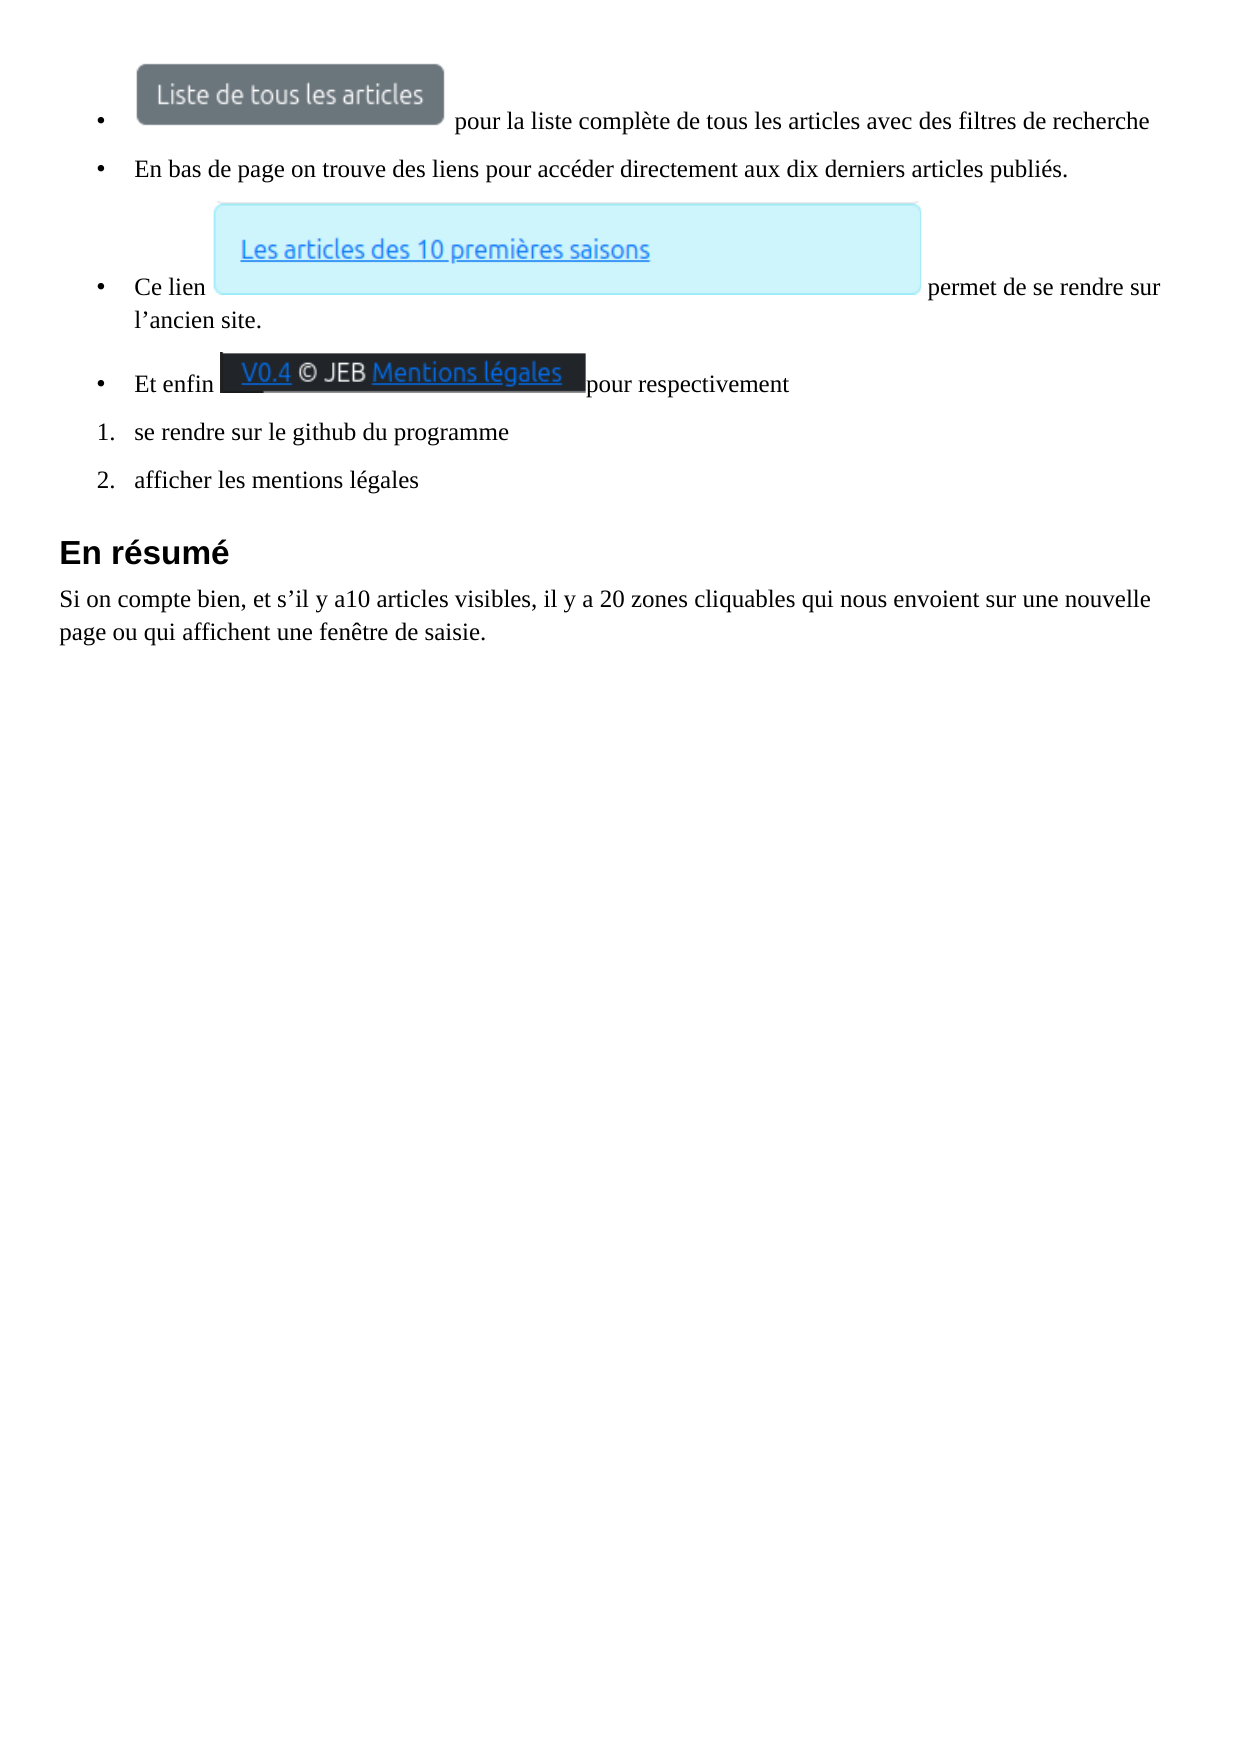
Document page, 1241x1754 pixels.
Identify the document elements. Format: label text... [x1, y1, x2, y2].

text Si on compte bien, et s’il y a10 articles visibles, il y a 20 zones cliquables qui nous envoient sur une nouvelle page ou qui affichent une fenêtre de saisie. [59, 584, 1181, 646]
picture [220, 352, 586, 393]
list afficher les mentions légales [97, 465, 1181, 493]
picture [211, 201, 922, 295]
list pour la liste complète de tous les articles avec des filtres de recherche [97, 59, 1181, 135]
list Ce lien permet de se rendre sur l’ancien site. [97, 201, 1181, 333]
picture [134, 59, 448, 130]
list Et enfin pour respectivement [97, 352, 1181, 398]
list se rendre sur le github du programme [97, 417, 1181, 446]
subtitle En résumé [59, 533, 1181, 572]
list En bas de page on trouve des liens pour accéder directement aux dix derniers articles publiés. [97, 154, 1181, 182]
